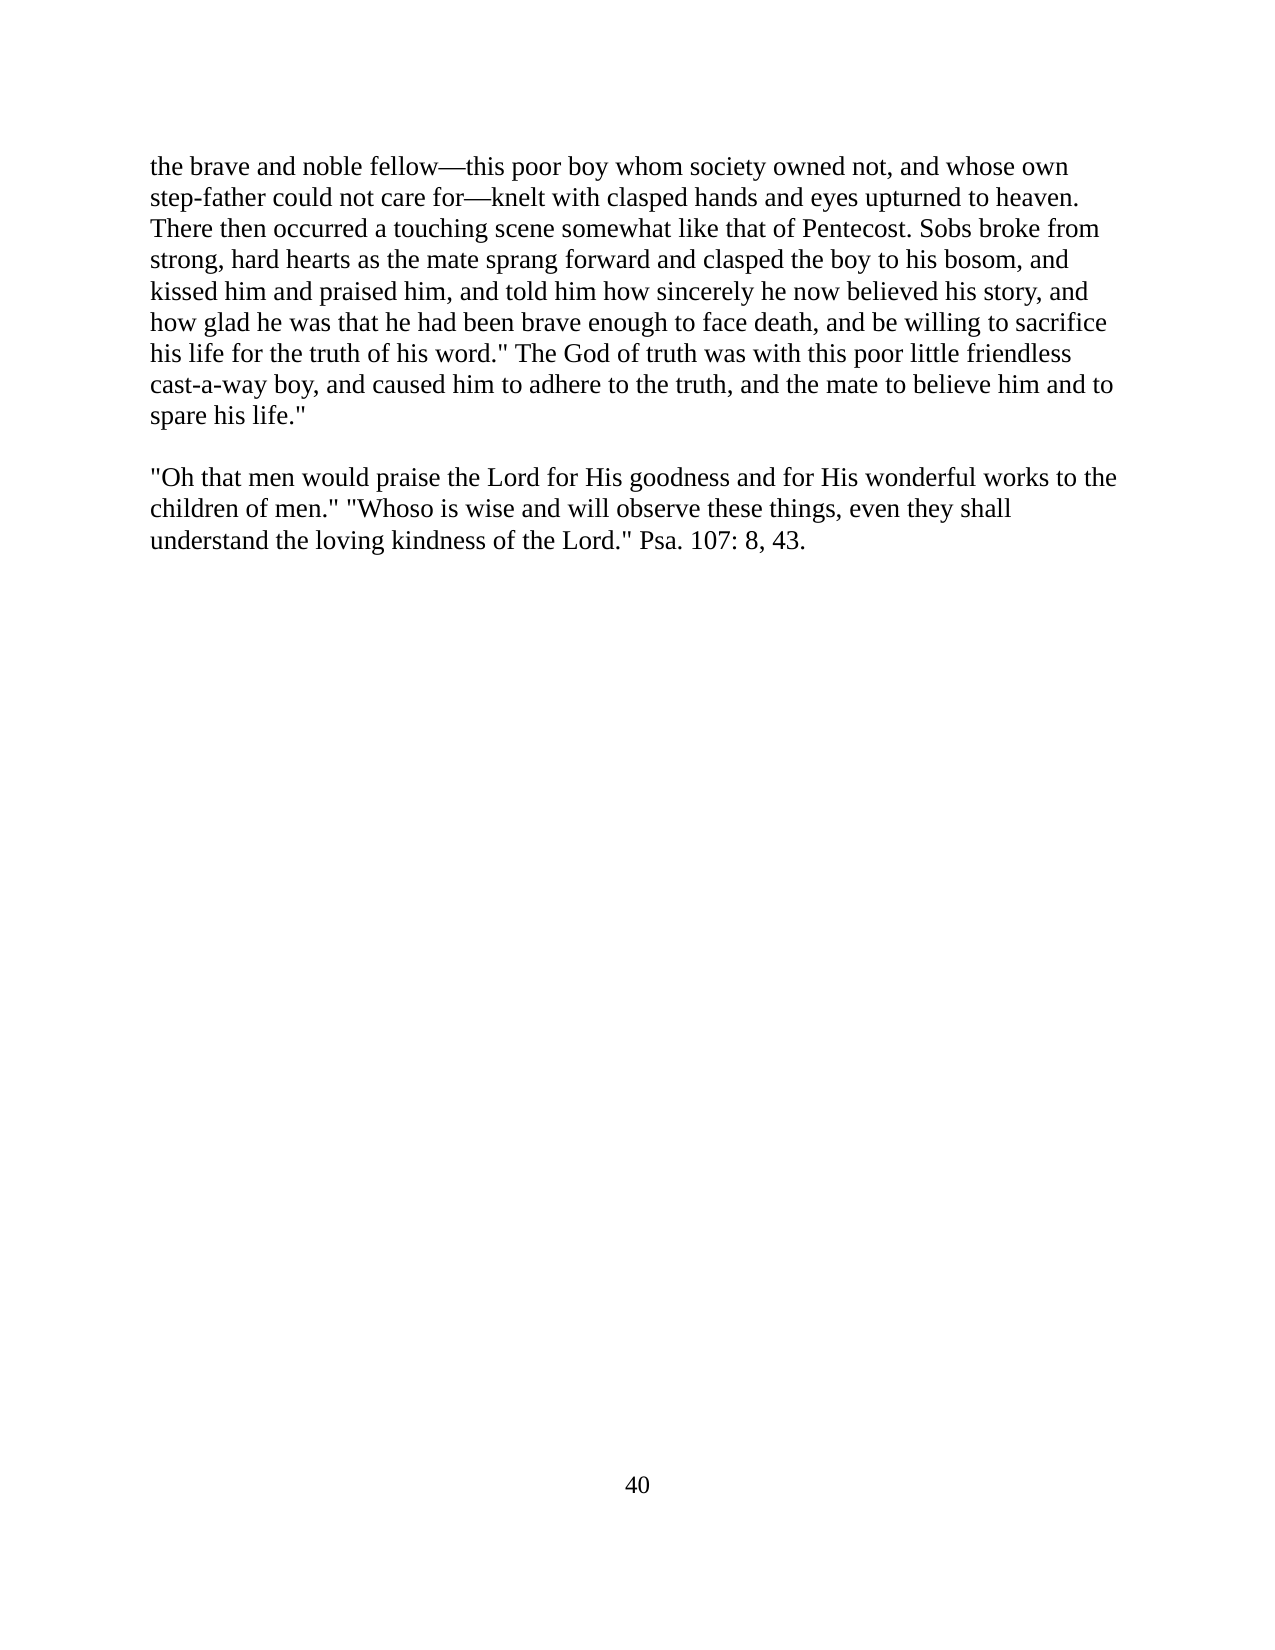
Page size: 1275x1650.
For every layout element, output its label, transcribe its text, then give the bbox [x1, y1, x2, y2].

text "Oh that men would praise the Lord for His goodness and for His wonderful works to the children of men." "Whoso is wise and will observe these things, even they shall understand the loving kindness of the Lord." Psa. 107: 8, 43. [150, 461, 1125, 555]
text the brave and noble fellow—this poor boy whom society owned not, and whose own step-father could not care for—knelt with clasped hands and eyes upturned to heaven. There then occurred a touching scene somewhat like that of Pentecost. Sobs broke from strong, hard hearts as the mate sprang forward and clasped the boy to his bosom, and kissed him and praised him, and told him how sincerely he now believed his story, and how glad he was that he had been brave enough to face death, and be willing to sacrifice his life for the truth of his word." The God of truth was with this poor little friendless cast-a-way boy, and caused him to adhere to the truth, and the mate to believe him and to spare his life." [150, 150, 1125, 430]
